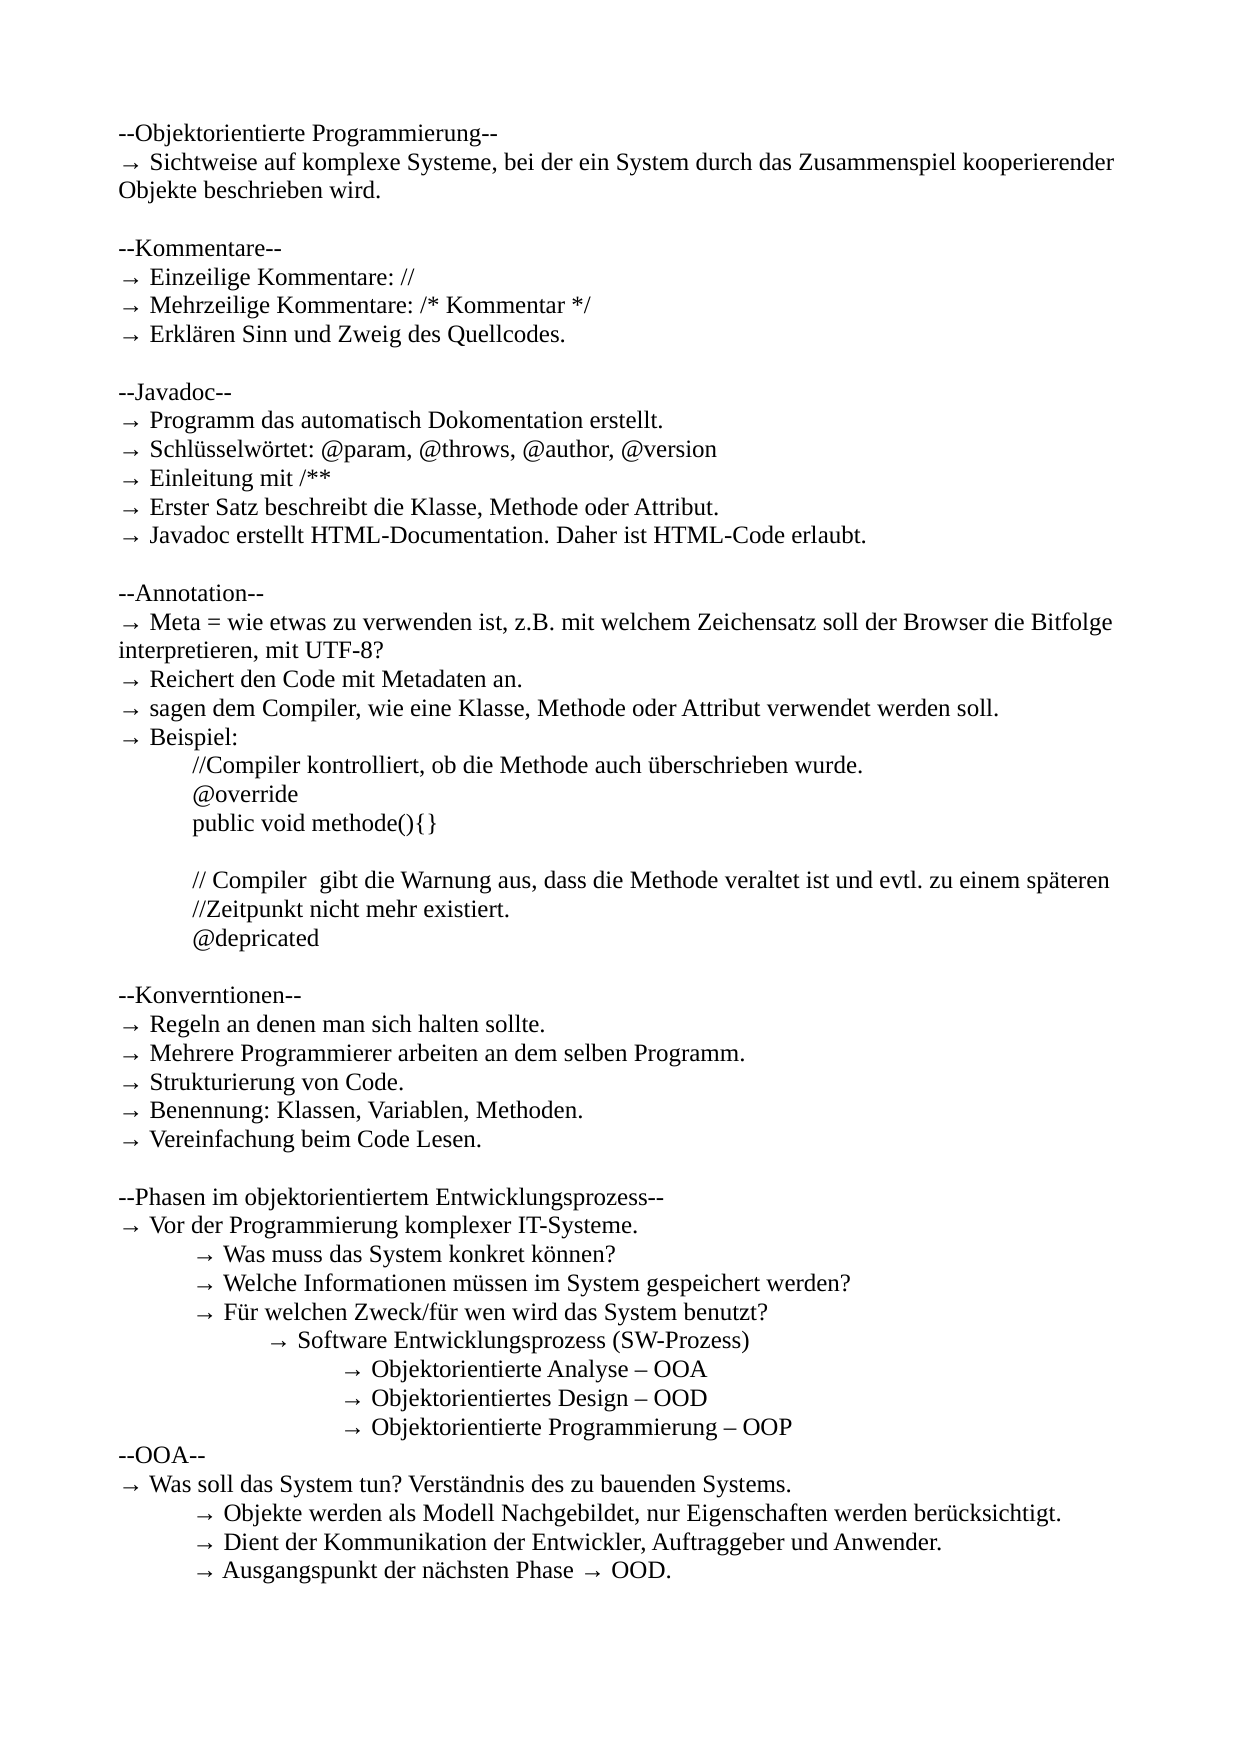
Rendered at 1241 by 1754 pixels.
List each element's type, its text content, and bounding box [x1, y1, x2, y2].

text → Mehrere Programmierer arbeiten an dem selben Programm. [118, 1038, 1122, 1067]
text public void methode(){} [118, 808, 1122, 837]
text → Was muss das System konkret können? [118, 1239, 1122, 1268]
text → Welche Informationen müssen im System gespeichert werden? [118, 1268, 1122, 1297]
text → Software Entwicklungsprozess (SW-Prozess) [118, 1326, 1122, 1354]
text → Was soll das System tun? Verständnis des zu bauenden Systems. [118, 1469, 1122, 1498]
text --OOA-- [118, 1441, 1122, 1469]
text @depricated [118, 923, 1122, 952]
text → Dient der Kommunikation der Entwickler, Auftraggeber und Anwender. [118, 1527, 1122, 1556]
text --Konverntionen-- [118, 981, 1122, 1009]
text → Schlüsselwörtet: @param, @throws, @author, @version [118, 434, 1122, 463]
text --Annotation-- [118, 578, 1122, 607]
text → Meta = wie etwas zu verwenden ist, z.B. mit welchem Zeichensatz soll der Browser die Bitfolge interpretieren, mit UTF-8? [118, 607, 1122, 664]
text → Strukturierung von Code. [118, 1067, 1122, 1096]
text //Compiler kontrolliert, ob die Methode auch überschrieben wurde. [118, 751, 1122, 779]
text → Reichert den Code mit Metadaten an. [118, 664, 1122, 693]
text → Einzeilige Kommentare: // [118, 262, 1122, 291]
text → Mehrzeilige Kommentare: /* Kommentar */ [118, 291, 1122, 319]
text → Beispiel: [118, 722, 1122, 751]
text → Ausgangspunkt der nächsten Phase → OOD. [118, 1556, 1122, 1584]
text → Sichtweise auf komplexe Systeme, bei der ein System durch das Zusammenspiel kooperierender Objekte beschrieben wird. [118, 147, 1122, 204]
text --Objektorientierte Programmierung-- [118, 118, 1122, 147]
text → Vereinfachung beim Code Lesen. [118, 1124, 1122, 1153]
text // Compiler gibt die Warnung aus, dass die Methode veraltet ist und evtl. zu einem späteren //Zeitpunkt nicht mehr existiert. [118, 866, 1122, 923]
text → Benennung: Klassen, Variablen, Methoden. [118, 1096, 1122, 1124]
text @override [118, 779, 1122, 808]
text → Programm das automatisch Dokomentation erstellt. [118, 406, 1122, 434]
text → Einleitung mit /** [118, 463, 1122, 492]
text → Regeln an denen man sich halten sollte. [118, 1009, 1122, 1038]
text → Erster Satz beschreibt die Klasse, Methode oder Attribut. [118, 492, 1122, 521]
text → Objektorientiertes Design – OOD [118, 1383, 1122, 1412]
text → Für welchen Zweck/für wen wird das System benutzt? [118, 1297, 1122, 1326]
text --Phasen im objektorientiertem Entwicklungsprozess-- [118, 1182, 1122, 1211]
text → Vor der Programmierung komplexer IT-Systeme. [118, 1211, 1122, 1239]
text --Javadoc-- [118, 377, 1122, 406]
text → sagen dem Compiler, wie eine Klasse, Methode oder Attribut verwendet werden soll. [118, 693, 1122, 722]
text --Kommentare-- [118, 233, 1122, 262]
text → Objektorientierte Programmierung – OOP [118, 1412, 1122, 1441]
text → Objektorientierte Analyse – OOA [118, 1354, 1122, 1383]
text → Erklären Sinn und Zweig des Quellcodes. [118, 319, 1122, 348]
text → Objekte werden als Modell Nachgebildet, nur Eigenschaften werden berücksichtigt. [118, 1498, 1122, 1527]
text → Javadoc erstellt HTML-Documentation. Daher ist HTML-Code erlaubt. [118, 521, 1122, 549]
